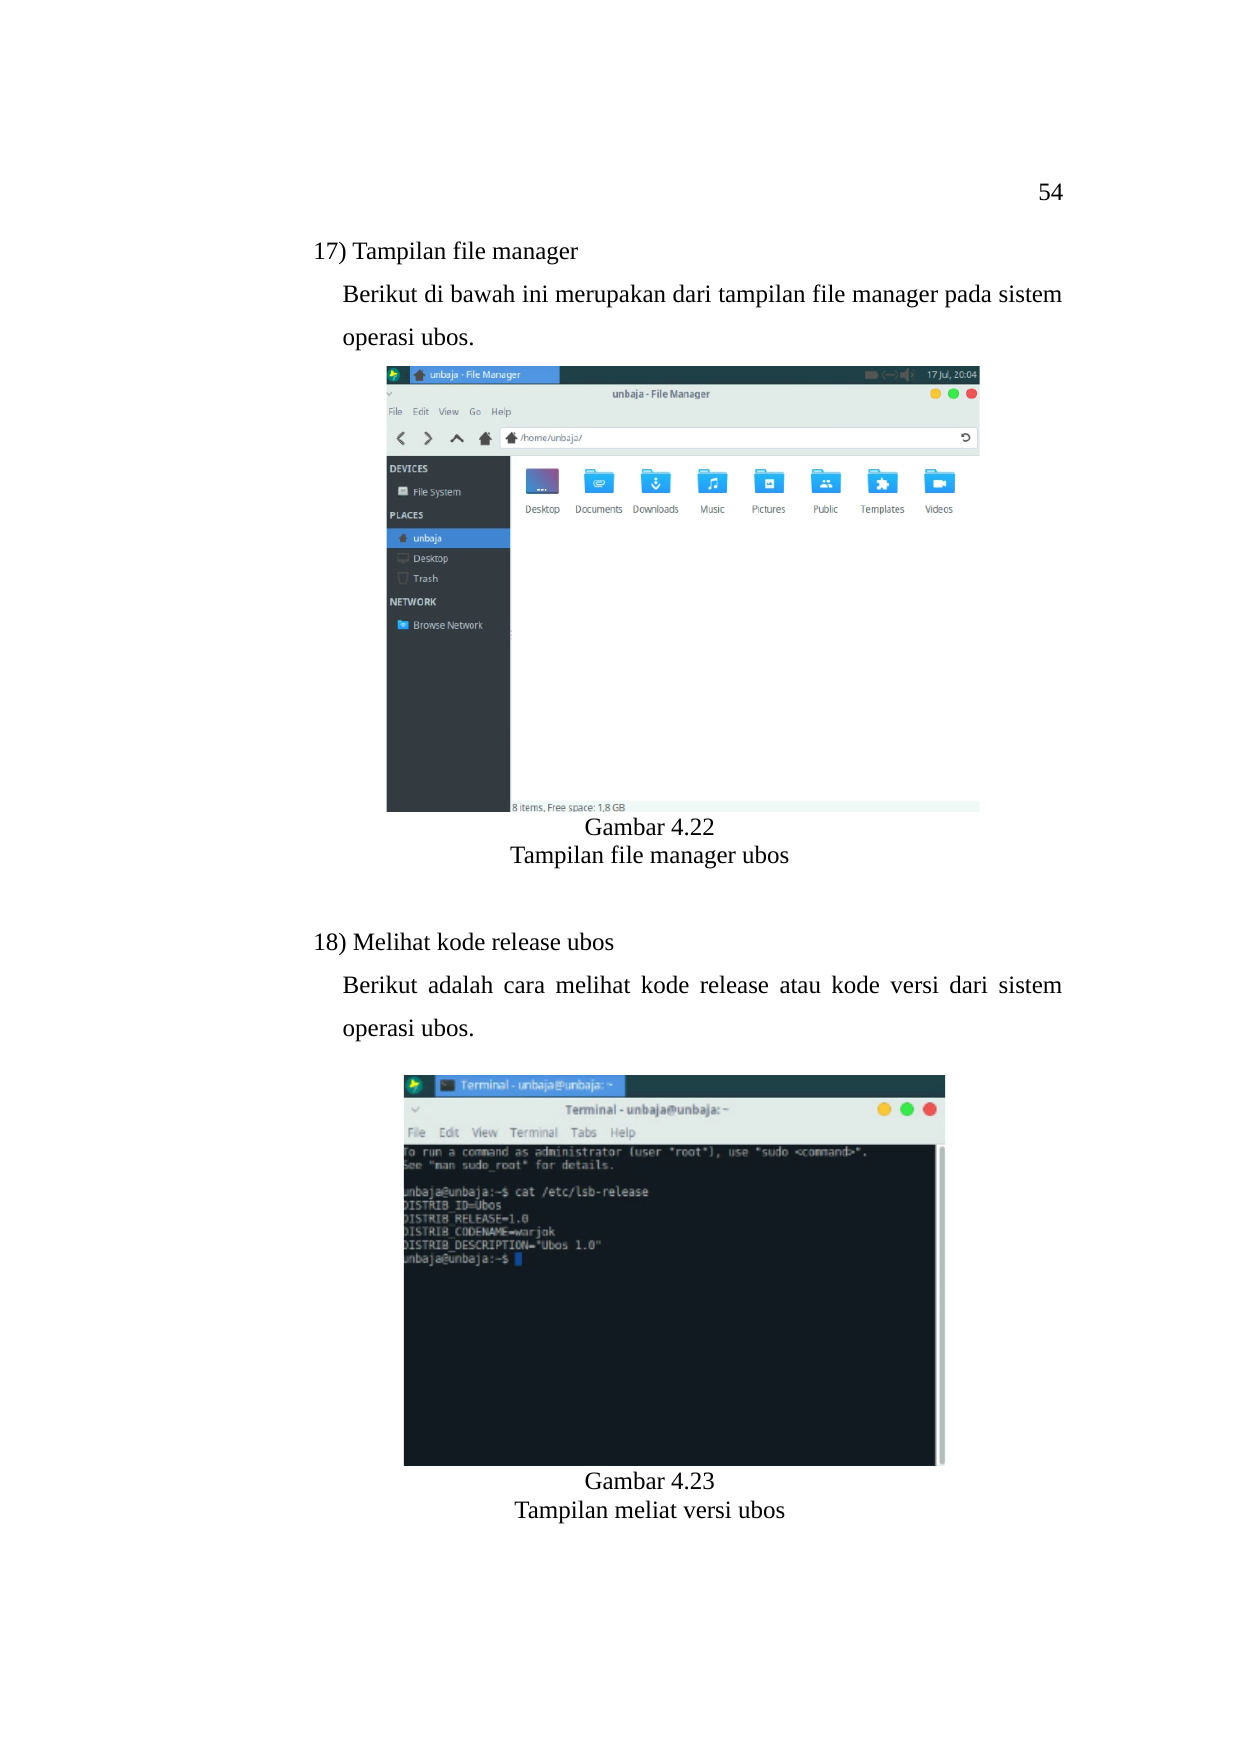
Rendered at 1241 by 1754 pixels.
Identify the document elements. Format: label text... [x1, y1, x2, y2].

text Tampilan file manager ubos [236, 840, 1063, 869]
text Gambar 4.23 [236, 1056, 1063, 1495]
text 17) Tampilan file manager [313, 236, 1063, 265]
text Berikut di bawah ini merupakan dari tampilan file manager pada sistem operasi ubos. [342, 279, 1063, 351]
picture [403, 1075, 876, 1466]
picture [386, 366, 980, 812]
text Berikut adalah cara melihat kode release atau kode versi dari sistem operasi ubos. [342, 970, 1063, 1042]
text 18) Melihat kode release ubos [313, 927, 1063, 955]
text Tampilan meliat versi ubos [236, 1495, 1063, 1523]
text Gambar 4.22 [236, 366, 1063, 840]
